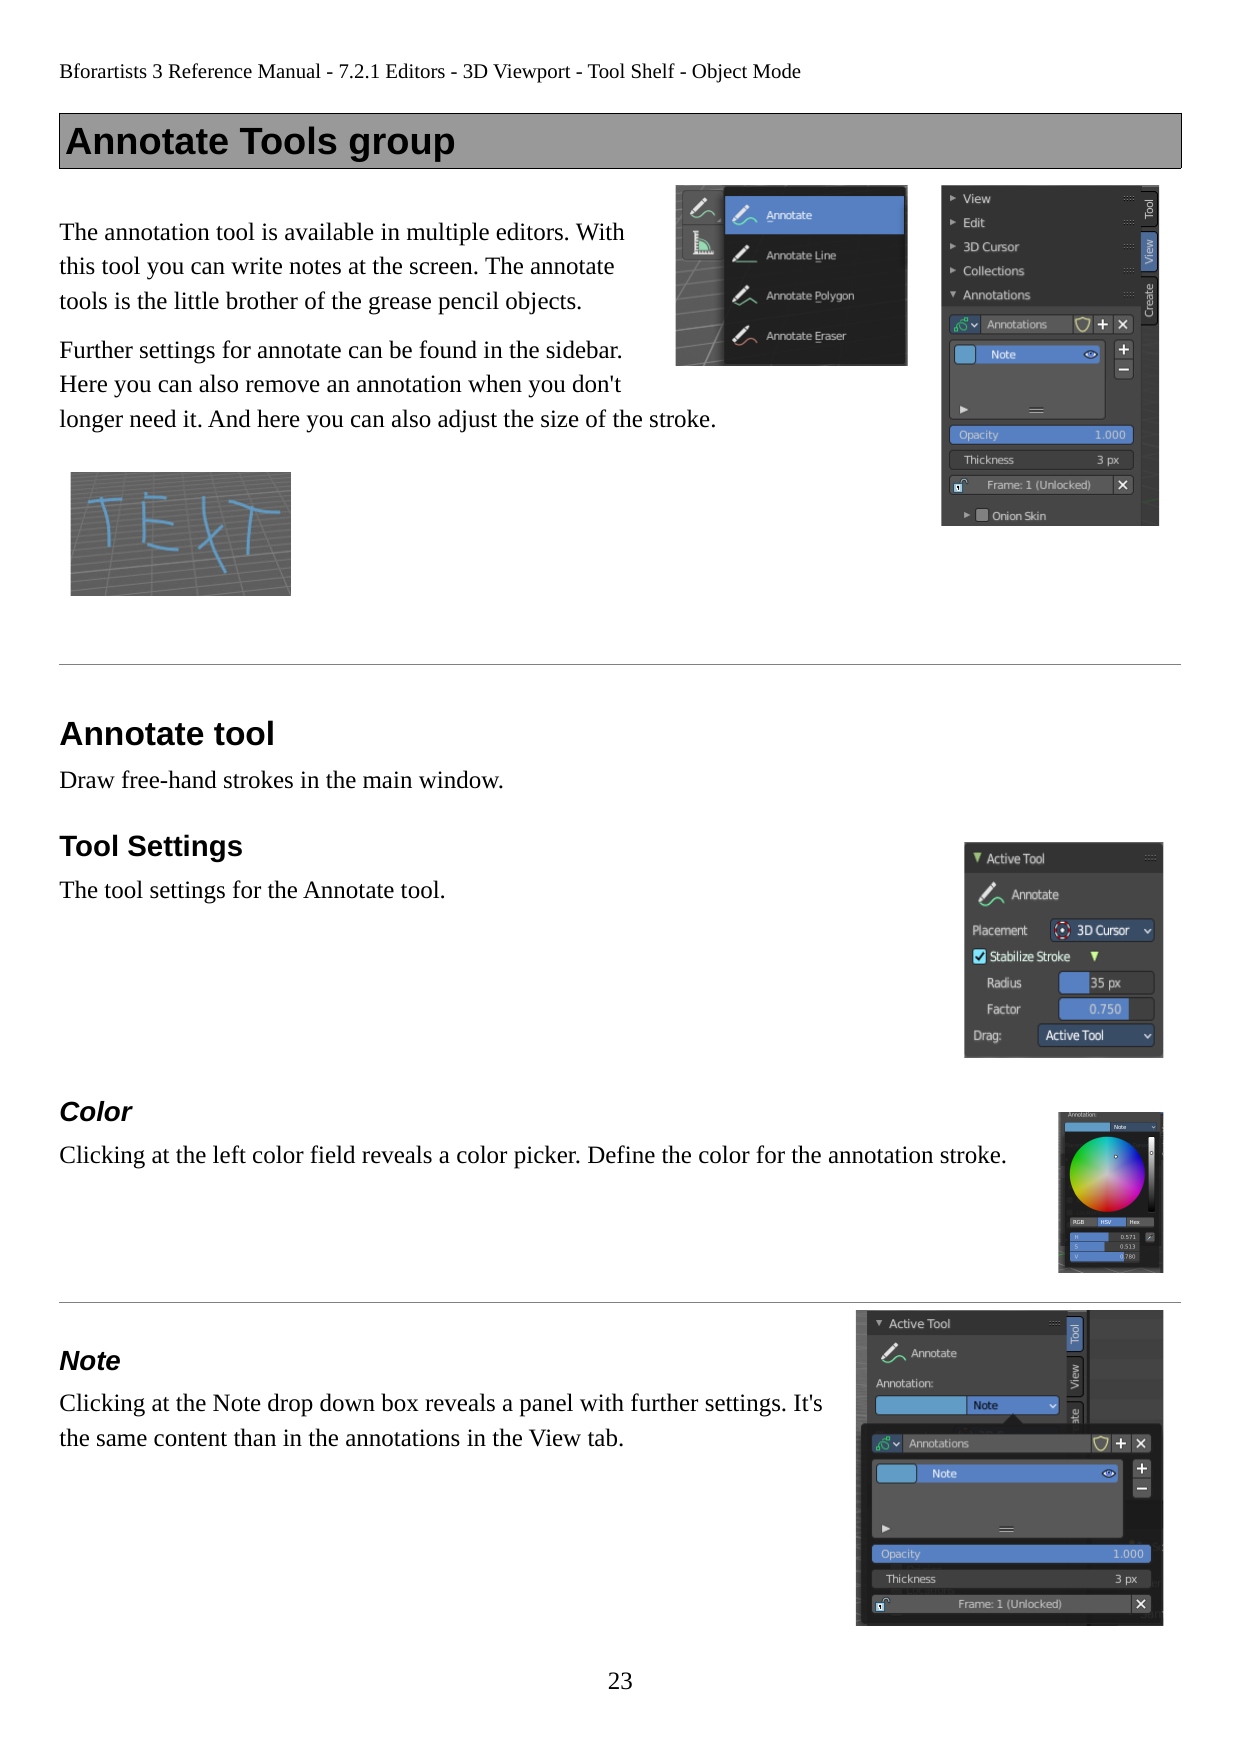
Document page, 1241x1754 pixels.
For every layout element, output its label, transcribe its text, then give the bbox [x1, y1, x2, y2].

text Further settings for annotate can be found in the sidebar. Here you can also remove an annotation when you don't longer need it. And here you can also adjust the size of the stroke. [59, 335, 941, 433]
text Clicking at the left color field reveals a color picker. Define the color for the annotation stroke. [59, 1140, 1058, 1169]
text The annotation tool is available in multiple editors. With this tool you can write notes at the screen. The annotate tools is the little brother of the grease pencil objects. [59, 217, 675, 315]
subtitle Color [59, 1096, 1181, 1128]
subtitle Note [59, 1344, 855, 1376]
picture [964, 842, 1164, 1058]
subtitle [1164, 1344, 1181, 1376]
table_header Annotate Tools group [60, 114, 1181, 168]
subtitle Tool Settings [59, 829, 1181, 863]
picture [1058, 1112, 1164, 1273]
picture [70, 472, 291, 596]
text Clicking at the Note drop down box reveals a panel with further settings. It's the same content than in the annotations in the View tab. [59, 1388, 855, 1452]
picture [855, 1310, 1164, 1626]
picture [675, 185, 908, 366]
text The tool settings for the Annotate tool. [59, 875, 964, 904]
subtitle Annotate tool [59, 714, 1181, 753]
text Draw free-hand strokes in the main window. [59, 765, 1181, 794]
picture [941, 185, 1160, 526]
